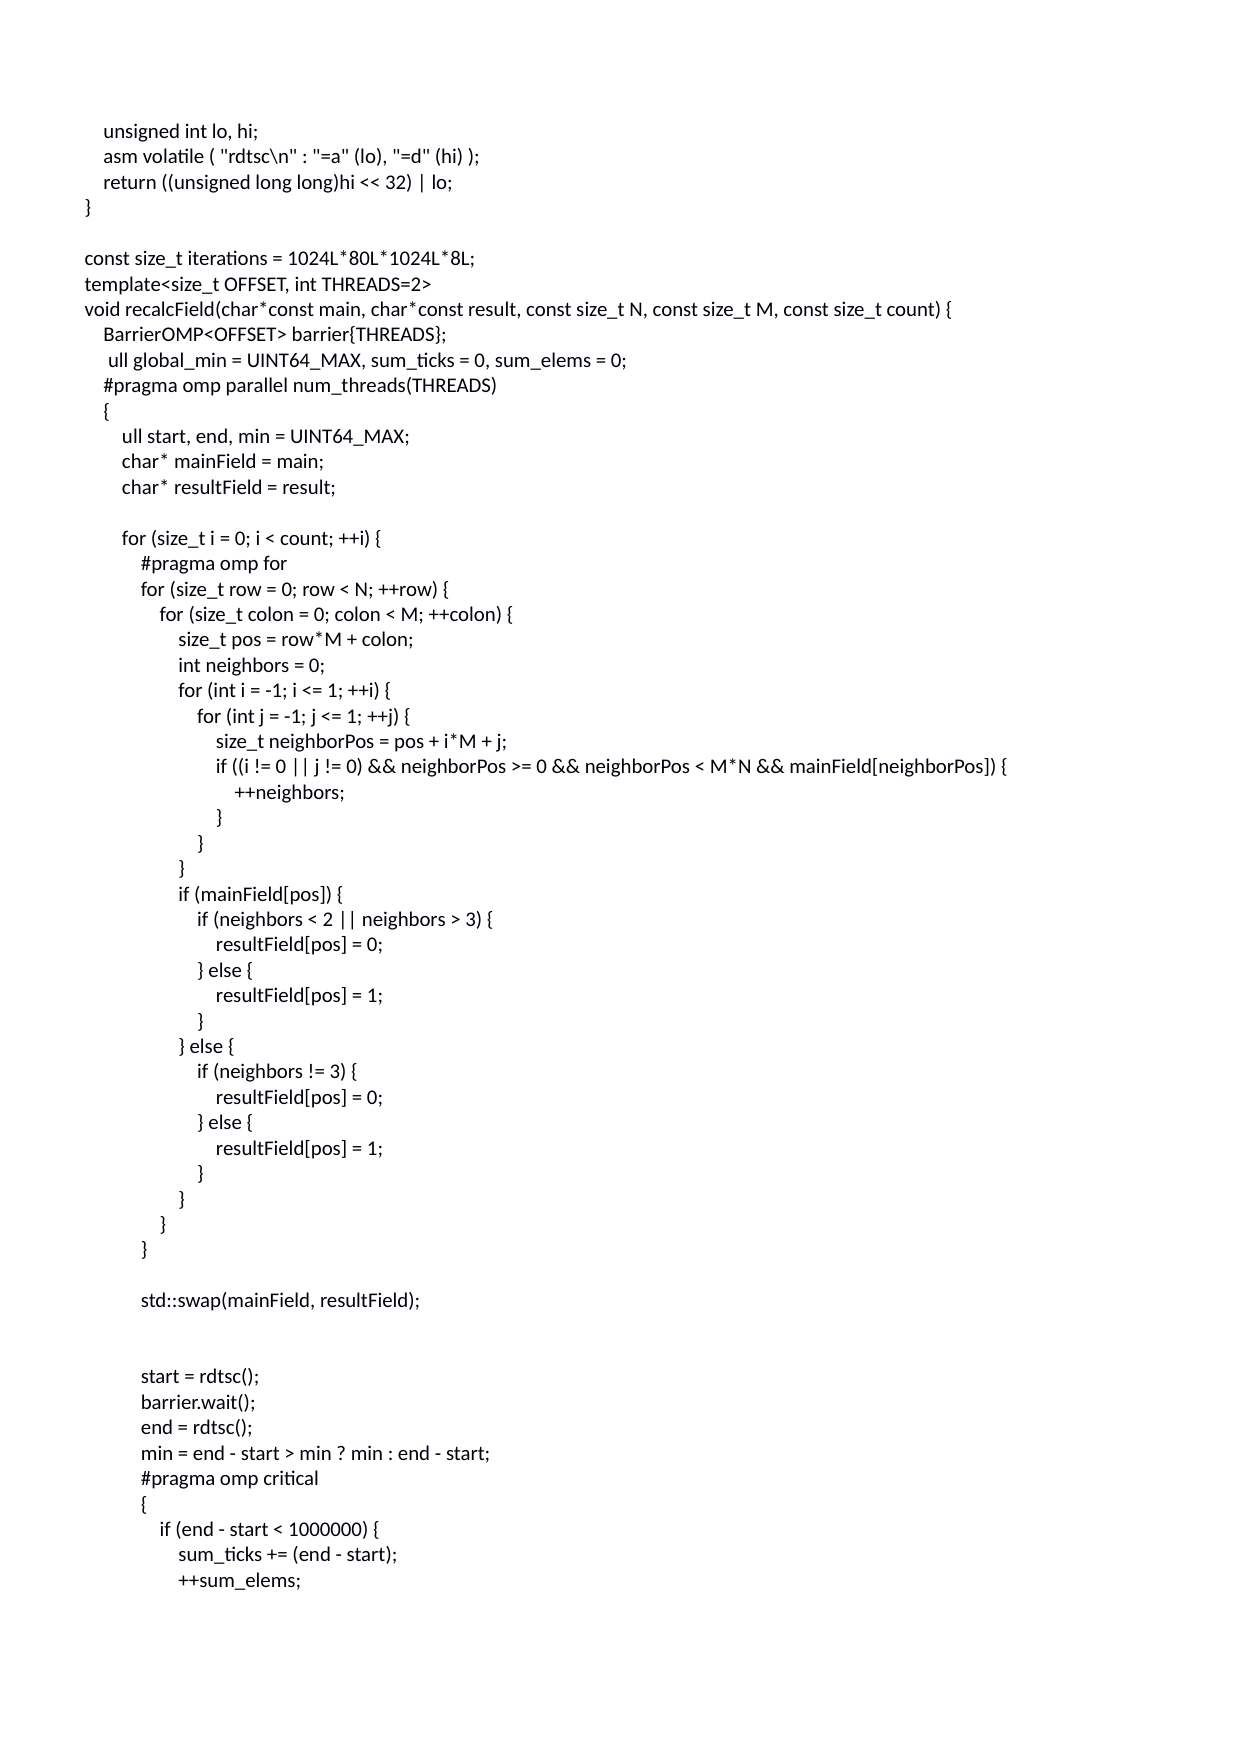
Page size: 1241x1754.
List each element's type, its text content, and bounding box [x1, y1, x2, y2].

text min = end - start > min ? min : end - start; [84, 1440, 1159, 1465]
text } [84, 1211, 1159, 1237]
text for (size_t row = 0; row < N; ++row) { [84, 576, 1159, 601]
text if (mainField[pos]) { [84, 881, 1159, 906]
text } [84, 855, 1159, 881]
text #pragma omp for [84, 550, 1159, 576]
text } [84, 1008, 1159, 1033]
text resultField[pos] = 1; [84, 1135, 1159, 1160]
text { [84, 398, 1159, 423]
text size_t neighborPos = pos + i*M + j; [84, 728, 1159, 754]
text } else { [84, 1033, 1159, 1059]
text void recalcField(char*const main, char*const result, const size_t N, const size_t M, const size_t count) { [84, 296, 1159, 322]
text resultField[pos] = 0; [84, 932, 1159, 957]
text template<size_t OFFSET, int THREADS=2> [84, 271, 1159, 296]
text #pragma omp critical [84, 1465, 1159, 1491]
text if (neighbors != 3) { [84, 1059, 1159, 1084]
text return ((unsigned long long)hi << 32) | lo; [84, 169, 1159, 194]
text char* mainField = main; [84, 449, 1159, 474]
text } [84, 1237, 1159, 1262]
text char* resultField = result; [84, 474, 1159, 499]
text } [84, 830, 1159, 855]
text ++sum_elems; [84, 1567, 1159, 1592]
text ull global_min = UINT64_MAX, sum_ticks = 0, sum_elems = 0; [84, 347, 1159, 372]
text int neighbors = 0; [84, 652, 1159, 677]
text } [84, 1186, 1159, 1211]
text ull start, end, min = UINT64_MAX; [84, 423, 1159, 449]
text resultField[pos] = 0; [84, 1084, 1159, 1109]
text } [84, 194, 1159, 220]
text unsigned int lo, hi; [84, 118, 1159, 144]
text for (size_t i = 0; i < count; ++i) { [84, 525, 1159, 550]
text BarrierOMP<OFFSET> barrier{THREADS}; [84, 322, 1159, 347]
text if (end - start < 1000000) { [84, 1516, 1159, 1542]
text size_t pos = row*M + colon; [84, 627, 1159, 652]
text barrier.wait(); [84, 1389, 1159, 1414]
text end = rdtsc(); [84, 1414, 1159, 1440]
text } [84, 1160, 1159, 1186]
text std::swap(mainField, resultField); [84, 1287, 1159, 1313]
text } else { [84, 1109, 1159, 1135]
text const size_t iterations = 1024L*80L*1024L*8L; [84, 245, 1159, 271]
text #pragma omp parallel num_threads(THREADS) [84, 372, 1159, 398]
text for (size_t colon = 0; colon < M; ++colon) { [84, 601, 1159, 627]
text resultField[pos] = 1; [84, 982, 1159, 1008]
text asm volatile ( "rdtsc\n" : "=a" (lo), "=d" (hi) ); [84, 144, 1159, 169]
text start = rdtsc(); [84, 1364, 1159, 1389]
text ++neighbors; [84, 779, 1159, 804]
text if ((i != 0 || j != 0) && neighborPos >= 0 && neighborPos < M*N && mainField[neighborPos]) { [84, 754, 1159, 779]
text if (neighbors < 2 || neighbors > 3) { [84, 906, 1159, 932]
text for (int j = -1; j <= 1; ++j) { [84, 703, 1159, 728]
text { [84, 1491, 1159, 1516]
text for (int i = -1; i <= 1; ++i) { [84, 677, 1159, 703]
text } [84, 804, 1159, 830]
text } else { [84, 957, 1159, 982]
text sum_ticks += (end - start); [84, 1542, 1159, 1567]
